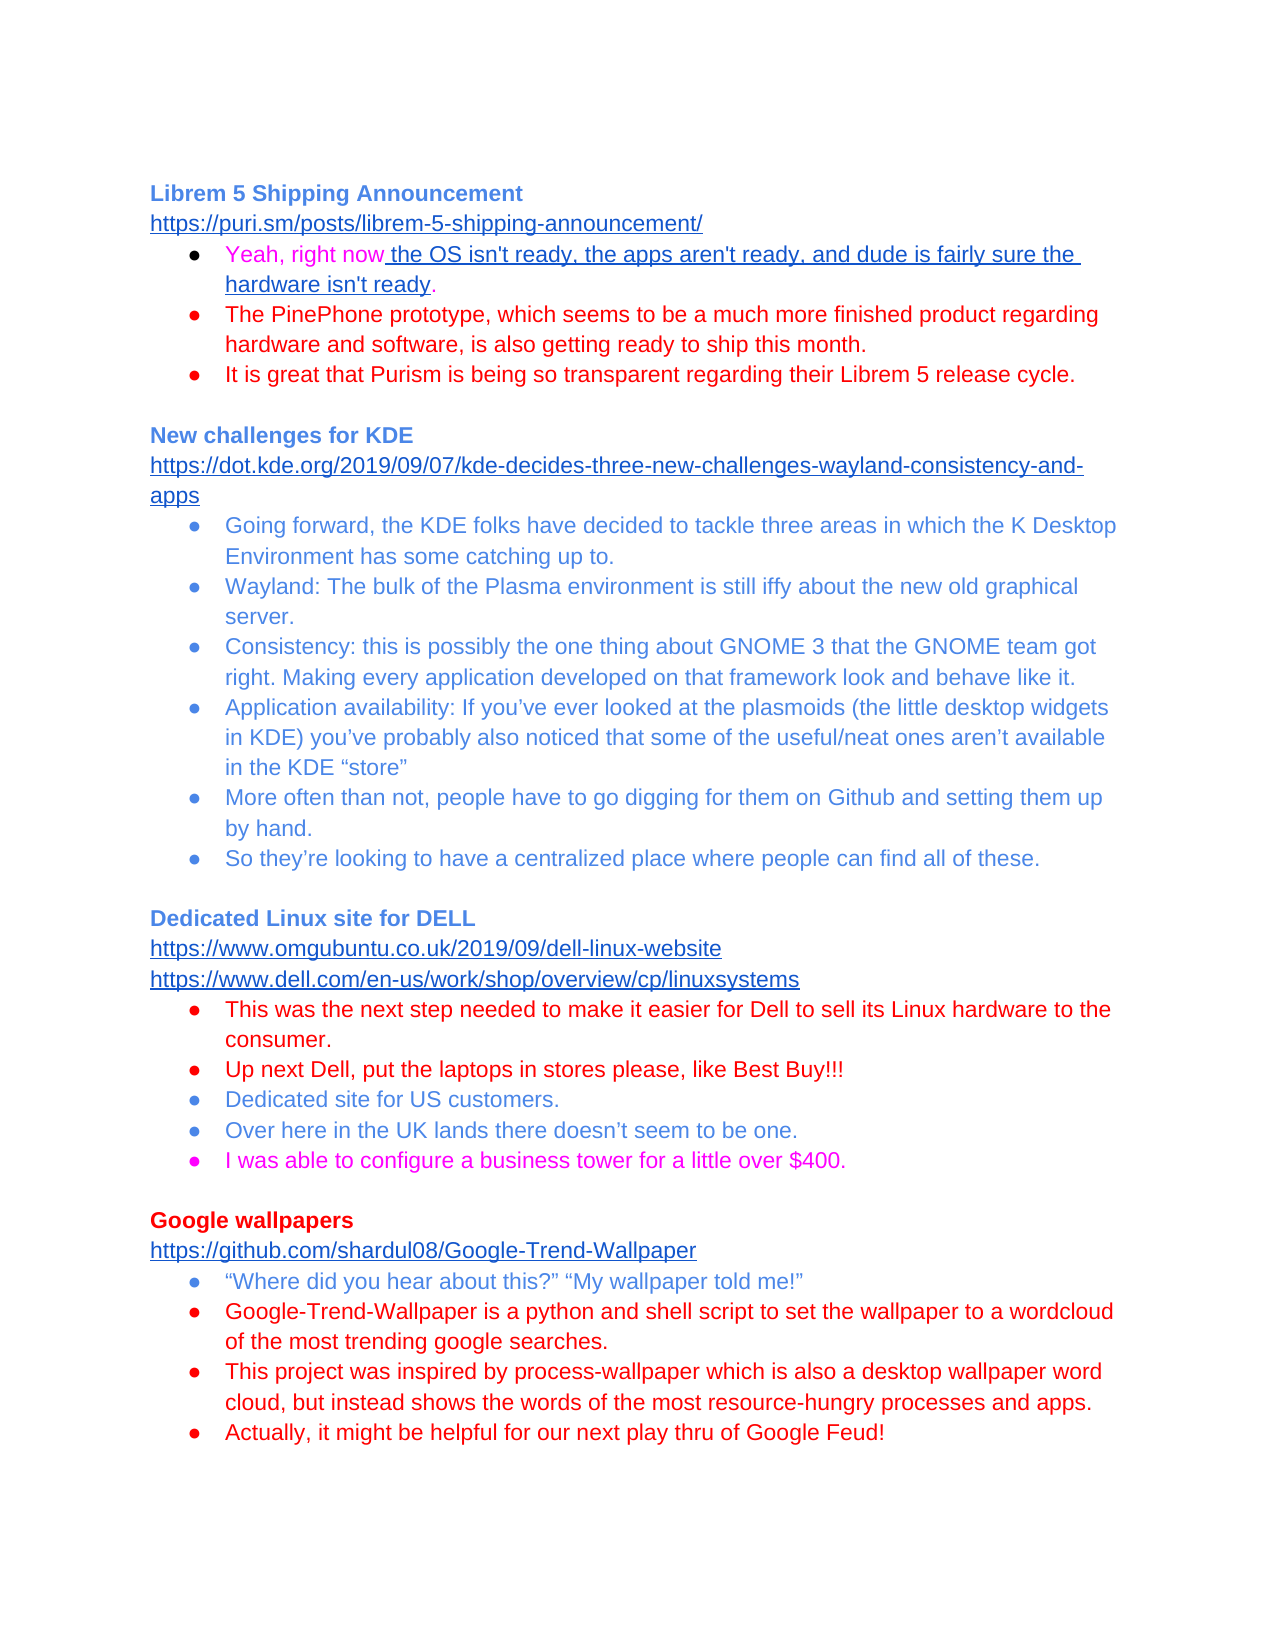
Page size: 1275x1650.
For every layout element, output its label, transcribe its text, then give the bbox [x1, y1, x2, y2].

list Application availability: If you’ve ever looked at the plasmoids (the little desktop widgets in KDE) you’ve probably also noticed that some of the useful/neat ones aren’t available in the KDE “store” [187, 694, 1125, 781]
list It is great that Purism is being so transparent regarding their Librem 5 release cycle. [187, 361, 1125, 388]
list Yeah, right now the OS isn't ready, the apps aren't ready, and dude is fairly sure the hardware isn't ready. [187, 241, 1125, 297]
text Dedicated Linux site for DELL [150, 905, 1125, 932]
text Google wallpapers [150, 1207, 1125, 1234]
list Over here in the UK lands there doesn’t seem to be one. [187, 1117, 1125, 1143]
text https://www.dell.com/en-us/work/shop/overview/cp/linuxsystems [150, 966, 1125, 992]
list Actually, it might be helpful for our next play thru of Google Feud! [187, 1419, 1125, 1445]
text https://github.com/shardul08/Google-Trend-Wallpaper [150, 1237, 1125, 1264]
list Google-Trend-Wallpaper is a python and shell script to set the wallpaper to a wordcloud of the most trending google searches. [187, 1298, 1125, 1354]
list Consistency: this is possibly the one thing about GNOME 3 that the GNOME team got right. Making every application developed on that framework look and behave like it. [187, 633, 1125, 690]
list “Where did you hear about this?” “My wallpaper told me!” [187, 1268, 1125, 1294]
list More often than not, people have to go digging for them on Github and setting them up by hand. [187, 784, 1125, 841]
list Up next Dell, put the laptops in stores please, like Best Buy!!! [187, 1056, 1125, 1083]
list The PinePhone prototype, which seems to be a much more finished product regarding hardware and software, is also getting ready to ship this month. [187, 301, 1125, 358]
text https://dot.kde.org/2019/09/07/kde-decides-three-new-challenges-wayland-consistency-and-apps [150, 452, 1125, 509]
text New challenges for KDE [150, 422, 1125, 448]
list Going forward, the KDE folks have decided to tackle three areas in which the K Desktop Environment has some catching up to. [187, 512, 1125, 569]
list I was able to configure a business tower for a little over $400. [187, 1147, 1125, 1173]
text https://puri.sm/posts/librem-5-shipping-announcement/ [150, 210, 1125, 237]
list This project was inspired by process-wallpaper which is also a desktop wallpaper word cloud, but instead shows the words of the most resource-hungry processes and apps. [187, 1358, 1125, 1415]
list Dedicated site for US customers. [187, 1086, 1125, 1113]
text Librem 5 Shipping Announcement [150, 180, 1125, 207]
list So they’re looking to have a centralized place where people can find all of these. [187, 845, 1125, 871]
list This was the next step needed to make it easier for Dell to sell its Linux hardware to the consumer. [187, 996, 1125, 1052]
list Wayland: The bulk of the Plasma environment is still iffy about the new old graphical server. [187, 573, 1125, 629]
text https://www.omgubuntu.co.uk/2019/09/dell-linux-website [150, 935, 1125, 962]
